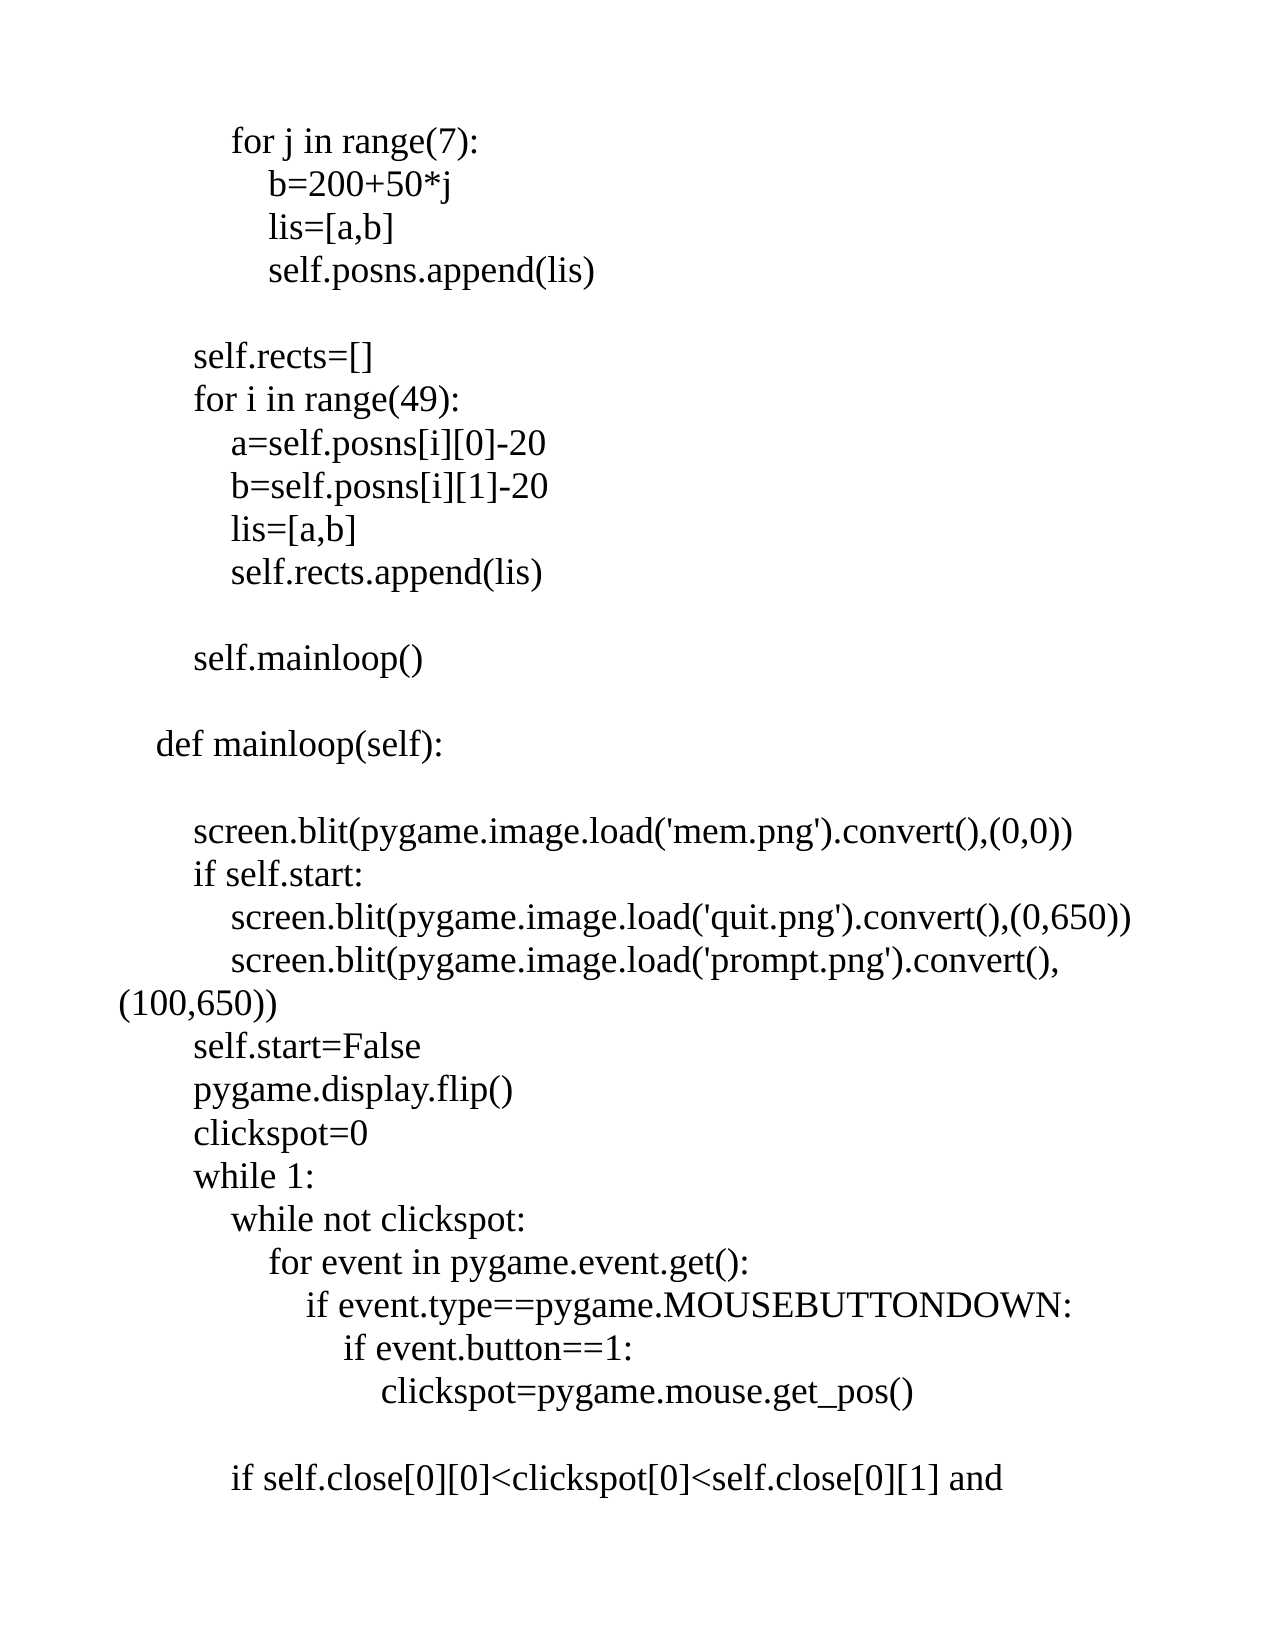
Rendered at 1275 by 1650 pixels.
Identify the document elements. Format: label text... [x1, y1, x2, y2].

text def mainloop(self): [118, 722, 1157, 765]
text lis=[a,b] [118, 204, 1157, 247]
text screen.blit(pygame.image.load('mem.png').convert(),(0,0)) [118, 808, 1157, 851]
text self.rects=[] [118, 334, 1157, 377]
text for event in pygame.event.get(): [118, 1239, 1157, 1282]
text if self.close[0][0]<clickspot[0]<self.close[0][1] and [118, 1455, 1157, 1498]
text clickspot=pygame.mouse.get_pos() [118, 1369, 1157, 1412]
text if self.start: [118, 851, 1157, 894]
text self.posns.append(lis) [118, 247, 1157, 291]
text b=200+50*j [118, 161, 1157, 204]
text screen.blit(pygame.image.load('quit.png').convert(),(0,650)) [118, 894, 1157, 937]
text screen.blit(pygame.image.load('prompt.png').convert(),(100,650)) [118, 937, 1157, 1024]
text if event.button==1: [118, 1326, 1157, 1369]
text if event.type==pygame.MOUSEBUTTONDOWN: [118, 1282, 1157, 1326]
text lis=[a,b] [118, 506, 1157, 549]
text while not clickspot: [118, 1196, 1157, 1239]
text self.mainloop() [118, 636, 1157, 679]
text pygame.display.flip() [118, 1067, 1157, 1110]
text self.rects.append(lis) [118, 549, 1157, 592]
text a=self.posns[i][0]-20 [118, 420, 1157, 463]
text for i in range(49): [118, 377, 1157, 420]
text clickspot=0 [118, 1110, 1157, 1153]
text while 1: [118, 1153, 1157, 1196]
text for j in range(7): [118, 118, 1157, 161]
text b=self.posns[i][1]-20 [118, 463, 1157, 506]
text self.start=False [118, 1024, 1157, 1067]
